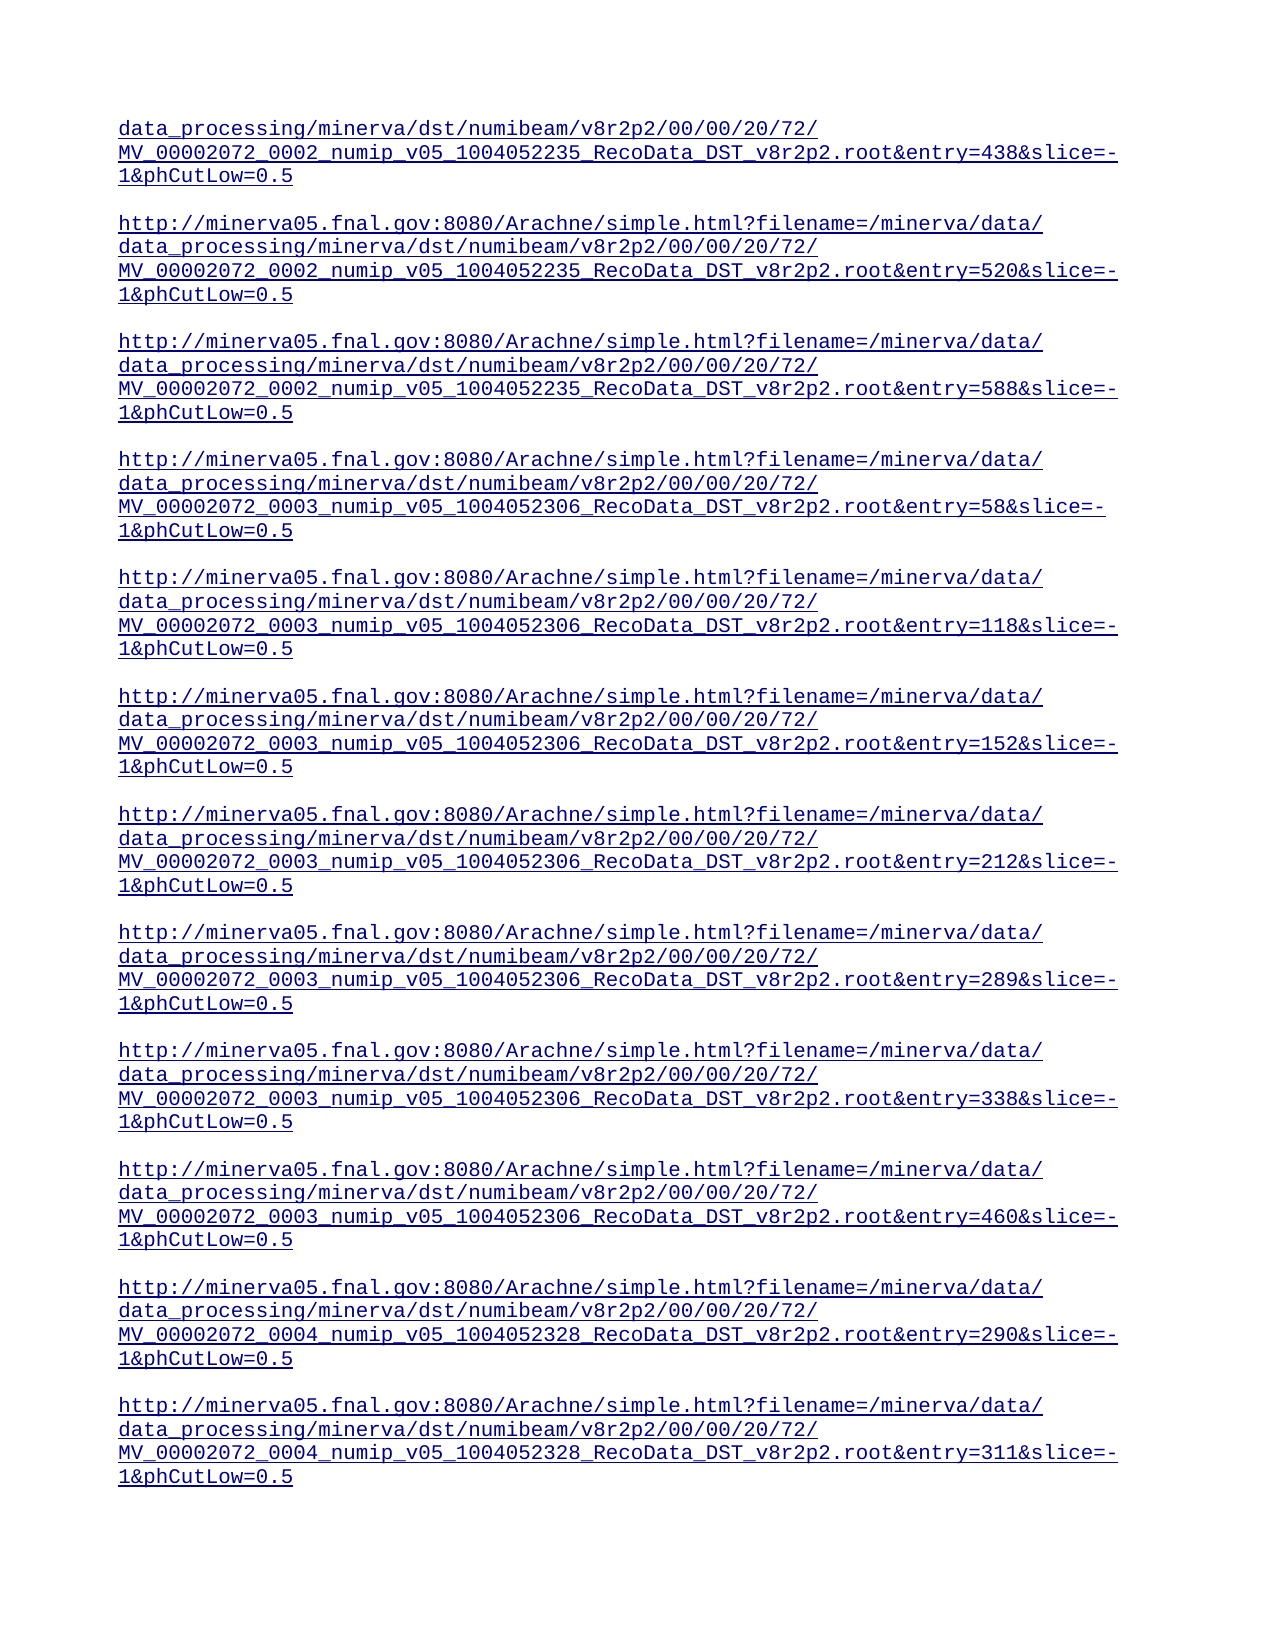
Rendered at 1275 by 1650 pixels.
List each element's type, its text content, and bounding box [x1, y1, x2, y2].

text data_processing/minerva/dst/numibeam/v8r2p2/00/00/20/72/MV_00002072_0002_numip_v05_1004052235_RecoData_DST_v8r2p2.root&entry=438&slice=-1&phCutLow=0.5 [118, 118, 1157, 189]
text http://minerva05.fnal.gov:8080/Arachne/simple.html?filename=/minerva/data/data_processing/minerva/dst/numibeam/v8r2p2/00/00/20/72/MV_00002072_0004_numip_v05_1004052328_RecoData_DST_v8r2p2.root&entry=311&slice=-1&phCutLow=0.5 [118, 1395, 1157, 1489]
text http://minerva05.fnal.gov:8080/Arachne/simple.html?filename=/minerva/data/data_processing/minerva/dst/numibeam/v8r2p2/00/00/20/72/MV_00002072_0003_numip_v05_1004052306_RecoData_DST_v8r2p2.root&entry=58&slice=-1&phCutLow=0.5 [118, 449, 1157, 544]
text http://minerva05.fnal.gov:8080/Arachne/simple.html?filename=/minerva/data/data_processing/minerva/dst/numibeam/v8r2p2/00/00/20/72/MV_00002072_0004_numip_v05_1004052328_RecoData_DST_v8r2p2.root&entry=290&slice=-1&phCutLow=0.5 [118, 1277, 1157, 1371]
text http://minerva05.fnal.gov:8080/Arachne/simple.html?filename=/minerva/data/data_processing/minerva/dst/numibeam/v8r2p2/00/00/20/72/MV_00002072_0003_numip_v05_1004052306_RecoData_DST_v8r2p2.root&entry=460&slice=-1&phCutLow=0.5 [118, 1158, 1157, 1253]
text http://minerva05.fnal.gov:8080/Arachne/simple.html?filename=/minerva/data/data_processing/minerva/dst/numibeam/v8r2p2/00/00/20/72/MV_00002072_0003_numip_v05_1004052306_RecoData_DST_v8r2p2.root&entry=212&slice=-1&phCutLow=0.5 [118, 804, 1157, 898]
text http://minerva05.fnal.gov:8080/Arachne/simple.html?filename=/minerva/data/data_processing/minerva/dst/numibeam/v8r2p2/00/00/20/72/MV_00002072_0003_numip_v05_1004052306_RecoData_DST_v8r2p2.root&entry=289&slice=-1&phCutLow=0.5 [118, 922, 1157, 1017]
text http://minerva05.fnal.gov:8080/Arachne/simple.html?filename=/minerva/data/data_processing/minerva/dst/numibeam/v8r2p2/00/00/20/72/MV_00002072_0003_numip_v05_1004052306_RecoData_DST_v8r2p2.root&entry=338&slice=-1&phCutLow=0.5 [118, 1040, 1157, 1135]
text http://minerva05.fnal.gov:8080/Arachne/simple.html?filename=/minerva/data/data_processing/minerva/dst/numibeam/v8r2p2/00/00/20/72/MV_00002072_0002_numip_v05_1004052235_RecoData_DST_v8r2p2.root&entry=588&slice=-1&phCutLow=0.5 [118, 331, 1157, 426]
text http://minerva05.fnal.gov:8080/Arachne/simple.html?filename=/minerva/data/data_processing/minerva/dst/numibeam/v8r2p2/00/00/20/72/MV_00002072_0003_numip_v05_1004052306_RecoData_DST_v8r2p2.root&entry=118&slice=-1&phCutLow=0.5 [118, 567, 1157, 662]
text http://minerva05.fnal.gov:8080/Arachne/simple.html?filename=/minerva/data/data_processing/minerva/dst/numibeam/v8r2p2/00/00/20/72/MV_00002072_0003_numip_v05_1004052306_RecoData_DST_v8r2p2.root&entry=152&slice=-1&phCutLow=0.5 [118, 686, 1157, 780]
text http://minerva05.fnal.gov:8080/Arachne/simple.html?filename=/minerva/data/data_processing/minerva/dst/numibeam/v8r2p2/00/00/20/72/MV_00002072_0002_numip_v05_1004052235_RecoData_DST_v8r2p2.root&entry=520&slice=-1&phCutLow=0.5 [118, 213, 1157, 307]
